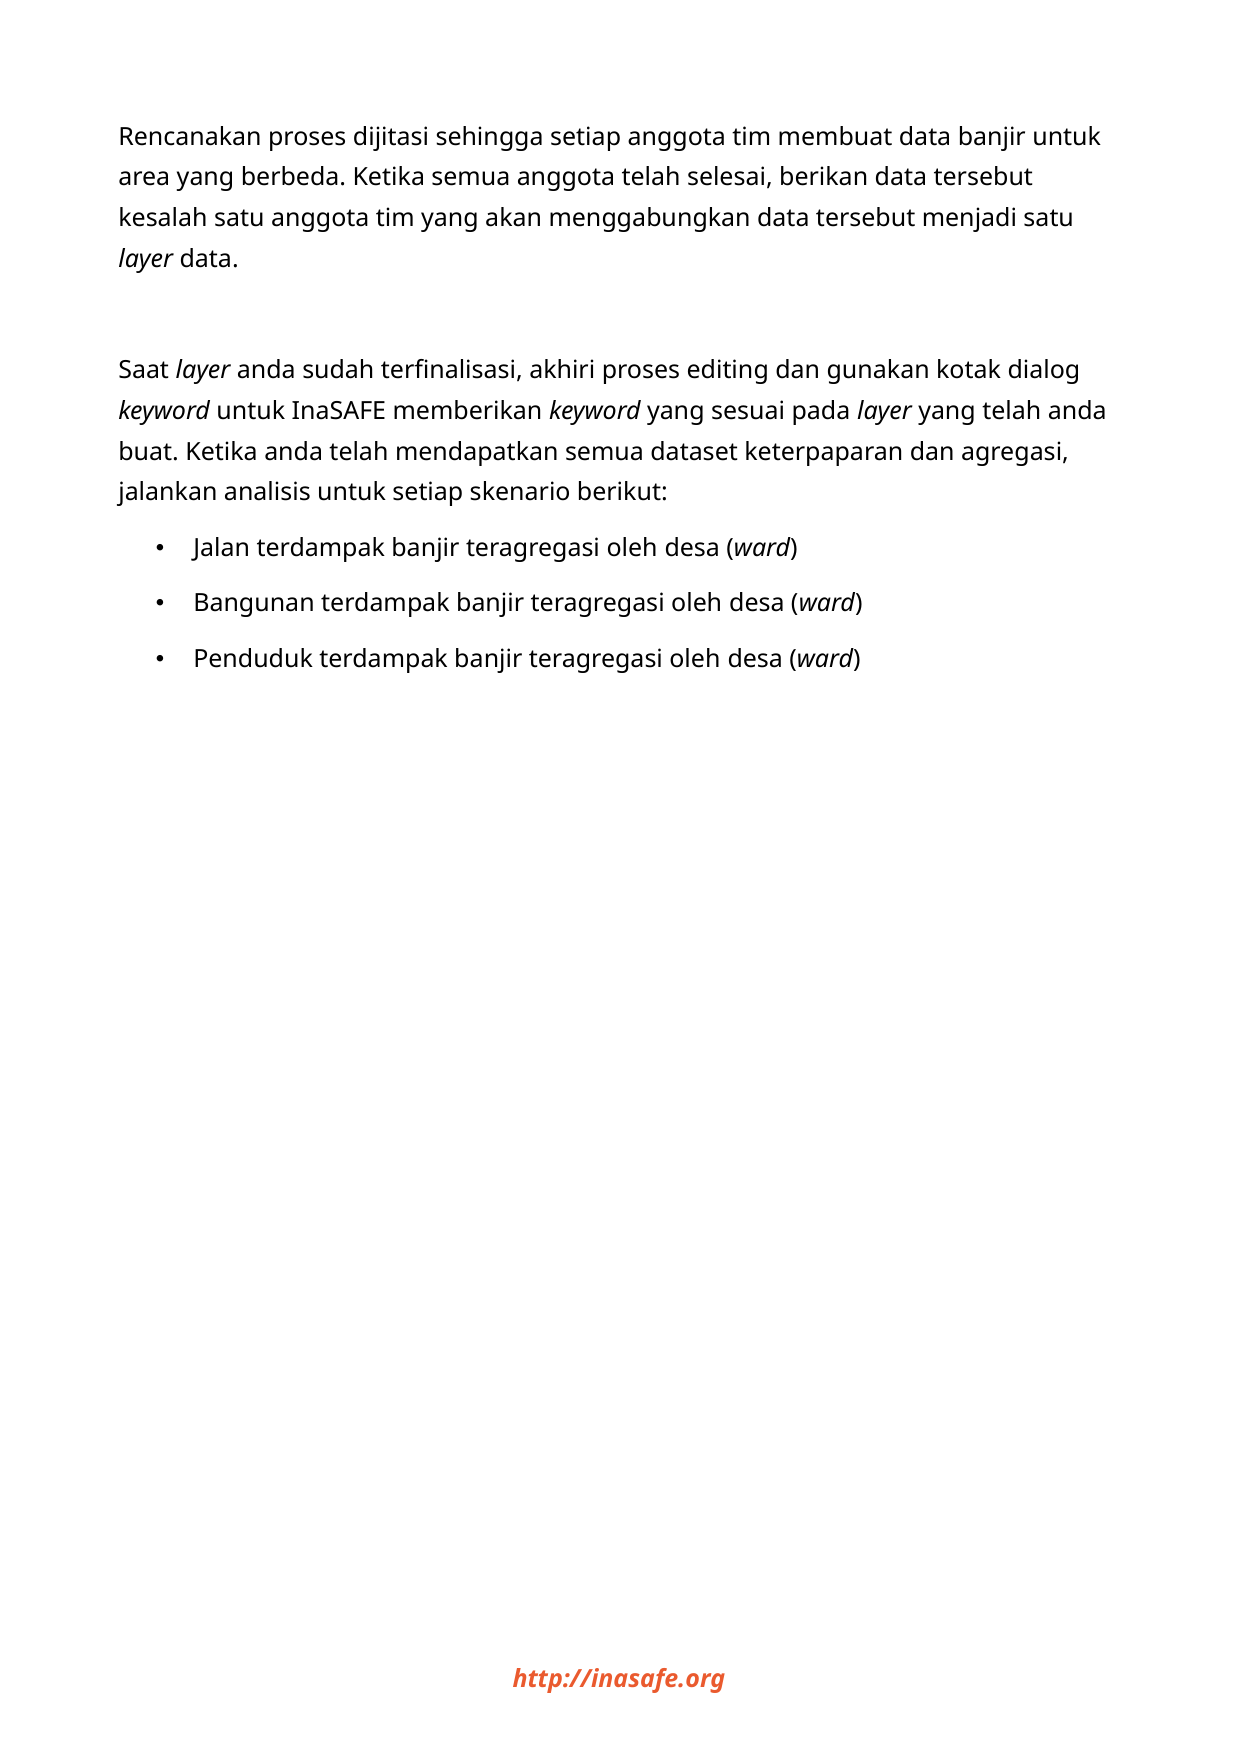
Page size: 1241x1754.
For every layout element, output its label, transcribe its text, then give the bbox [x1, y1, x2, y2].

list Jalan terdampak banjir teragregasi oleh desa (ward) [156, 529, 1122, 563]
text Saat layer anda sudah terfinalisasi, akhiri proses editing dan gunakan kotak dialog keyword untuk InaSAFE memberikan keyword yang sesuai pada layer yang telah anda buat. Ketika anda telah mendapatkan semua dataset keterpaparan dan agregasi, jalankan analisis untuk setiap skenario berikut: [118, 351, 1122, 508]
text Rencanakan proses dijitasi sehingga setiap anggota tim membuat data banjir untuk area yang berbeda. Ketika semua anggota telah selesai, berikan data tersebut kesalah satu anggota tim yang akan menggabungkan data tersebut menjadi satu layer data. [118, 118, 1122, 275]
list Bangunan terdampak banjir teragregasi oleh desa (ward) [156, 585, 1122, 619]
list Penduduk terdampak banjir teragregasi oleh desa (ward) [156, 640, 1122, 674]
